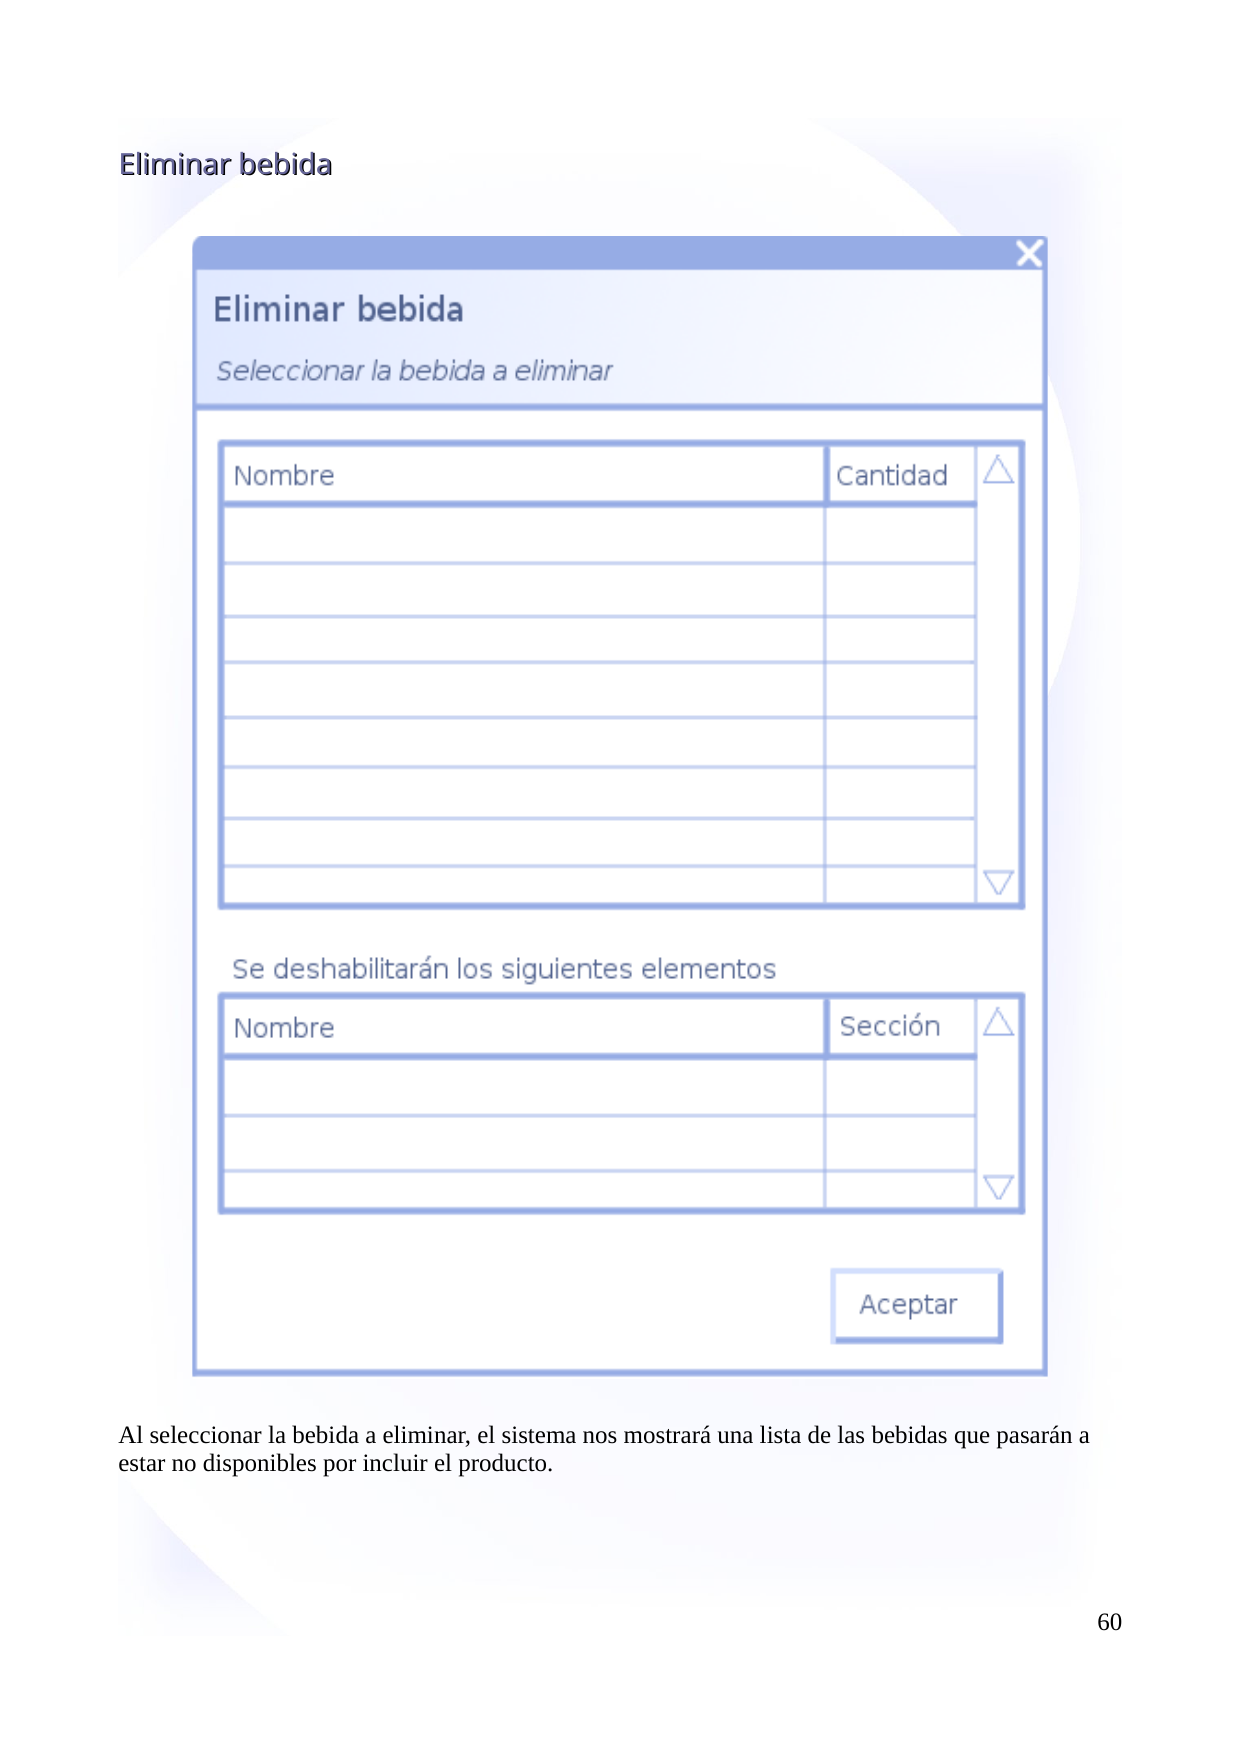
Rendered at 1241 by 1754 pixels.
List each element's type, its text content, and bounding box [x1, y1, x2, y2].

picture [118, 183, 1122, 1420]
subtitle Eliminar bebida [118, 143, 1122, 183]
text Al seleccionar la bebida a eliminar, el sistema nos mostrará una lista de las bebidas que pasarán a estar no disponibles por incluir el producto. [118, 1420, 1122, 1477]
picture [118, 1477, 1122, 1636]
picture [118, 118, 1122, 143]
